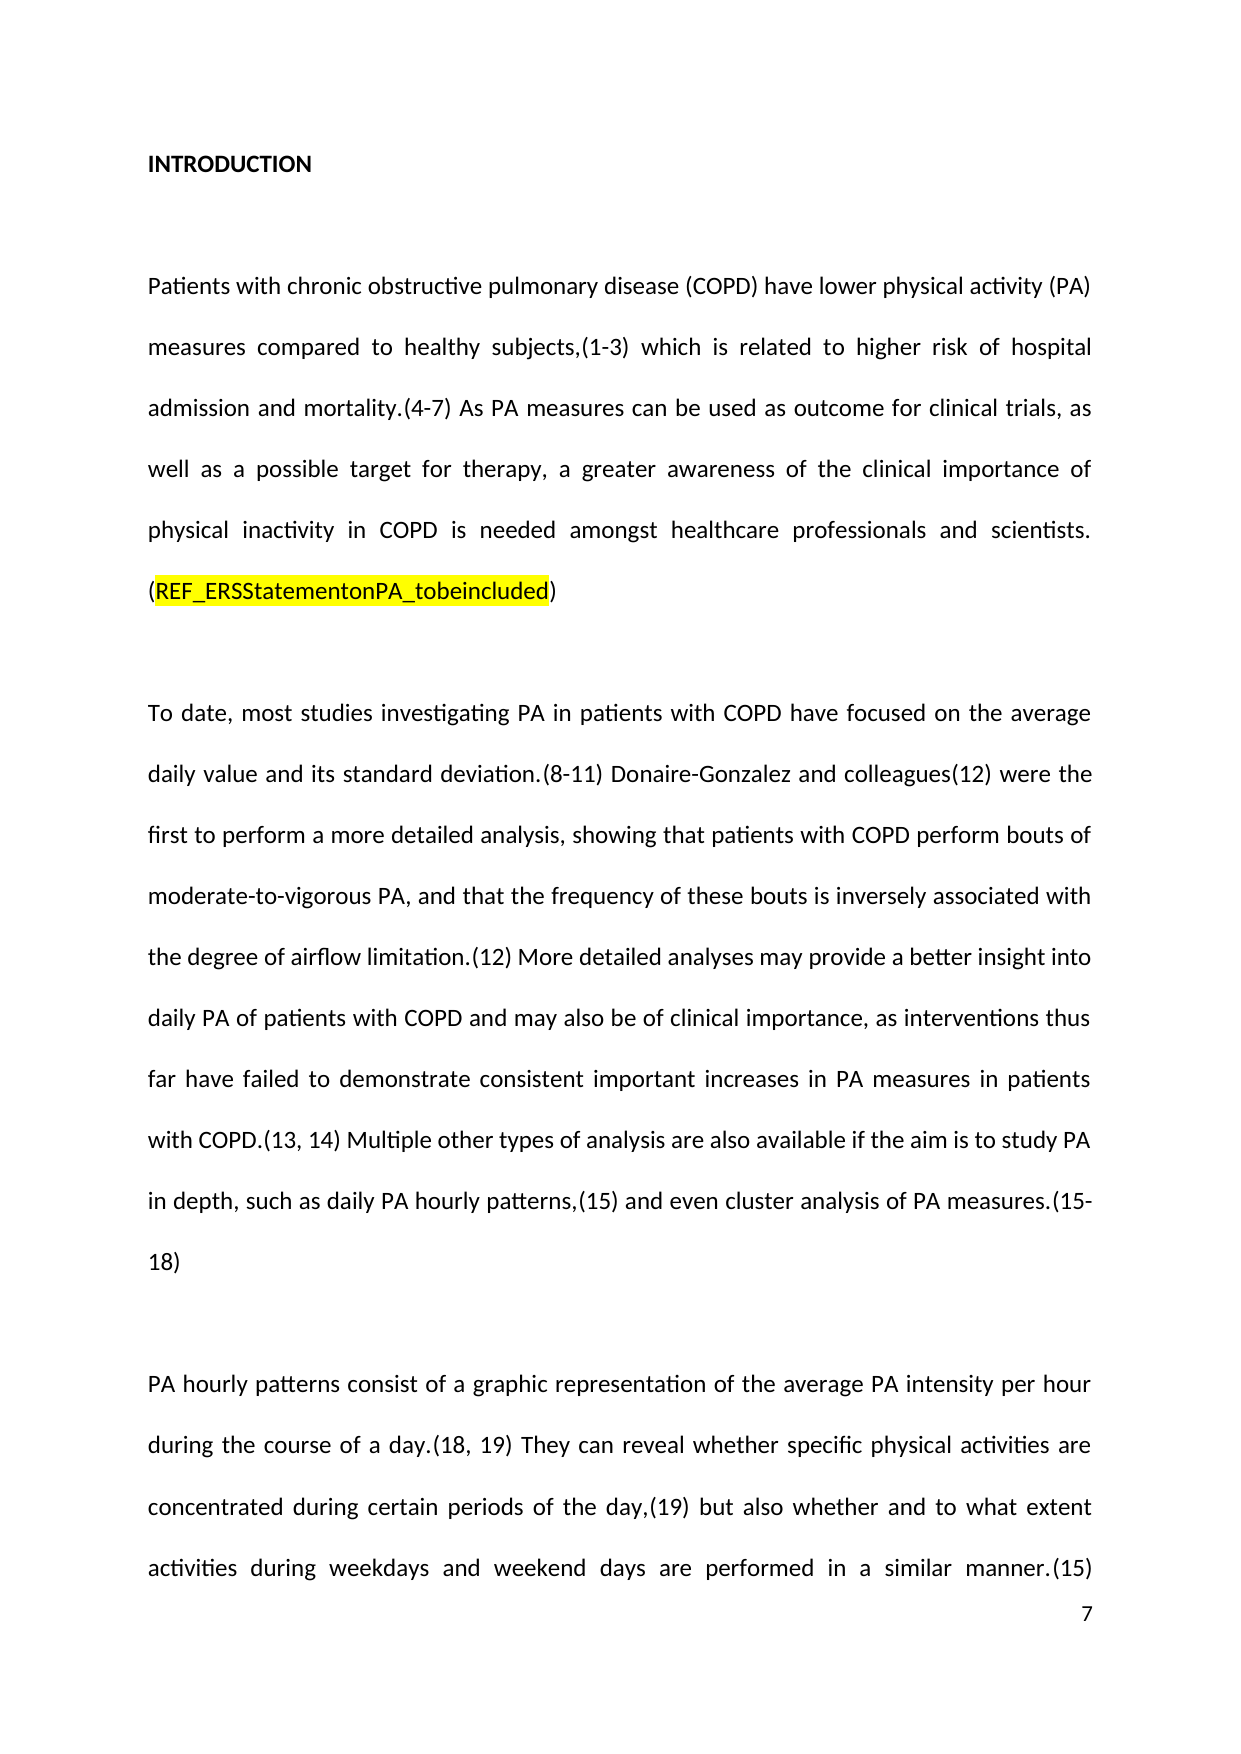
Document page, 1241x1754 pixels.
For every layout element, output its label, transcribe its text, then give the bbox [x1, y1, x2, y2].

text Patients with chronic obstructive pulmonary disease (COPD) have lower physical activity (PA) measures compared to healthy subjects,(1-3) which is related to higher risk of hospital admission and mortality.(4-7) As PA measures can be used as outcome for clinical trials, as well as a possible target for therapy, a greater awareness of the clinical importance of physical inactivity in COPD is needed amongst healthcare professionals and scientists.(REF_ERSStatementonPA_tobeincluded) [148, 270, 1092, 606]
text INTRODUCTION [148, 148, 1092, 178]
text To date, most studies investigating PA in patients with COPD have focused on the average daily value and its standard deviation.(8-11) Donaire-Gonzalez and colleagues(12) were the first to perform a more detailed analysis, showing that patients with COPD perform bouts of moderate-to-vigorous PA, and that the frequency of these bouts is inversely associated with the degree of airflow limitation.(12) More detailed analyses may provide a better insight into daily PA of patients with COPD and may also be of clinical importance, as interventions thus far have failed to demonstrate consistent important increases in PA measures in patients with COPD.(13, 14) Multiple other types of analysis are also available if the aim is to study PA in depth, such as daily PA hourly patterns,(15) and even cluster analysis of PA measures.(15-18) [148, 697, 1092, 1277]
text PA hourly patterns consist of a graphic representation of the average PA intensity per hour during the course of a day.(18, 19) They can reveal whether specific physical activities are concentrated during certain periods of the day,(19) but also whether and to what extent activities during weekdays and weekend days are performed in a similar manner.(15) [148, 1368, 1092, 1582]
